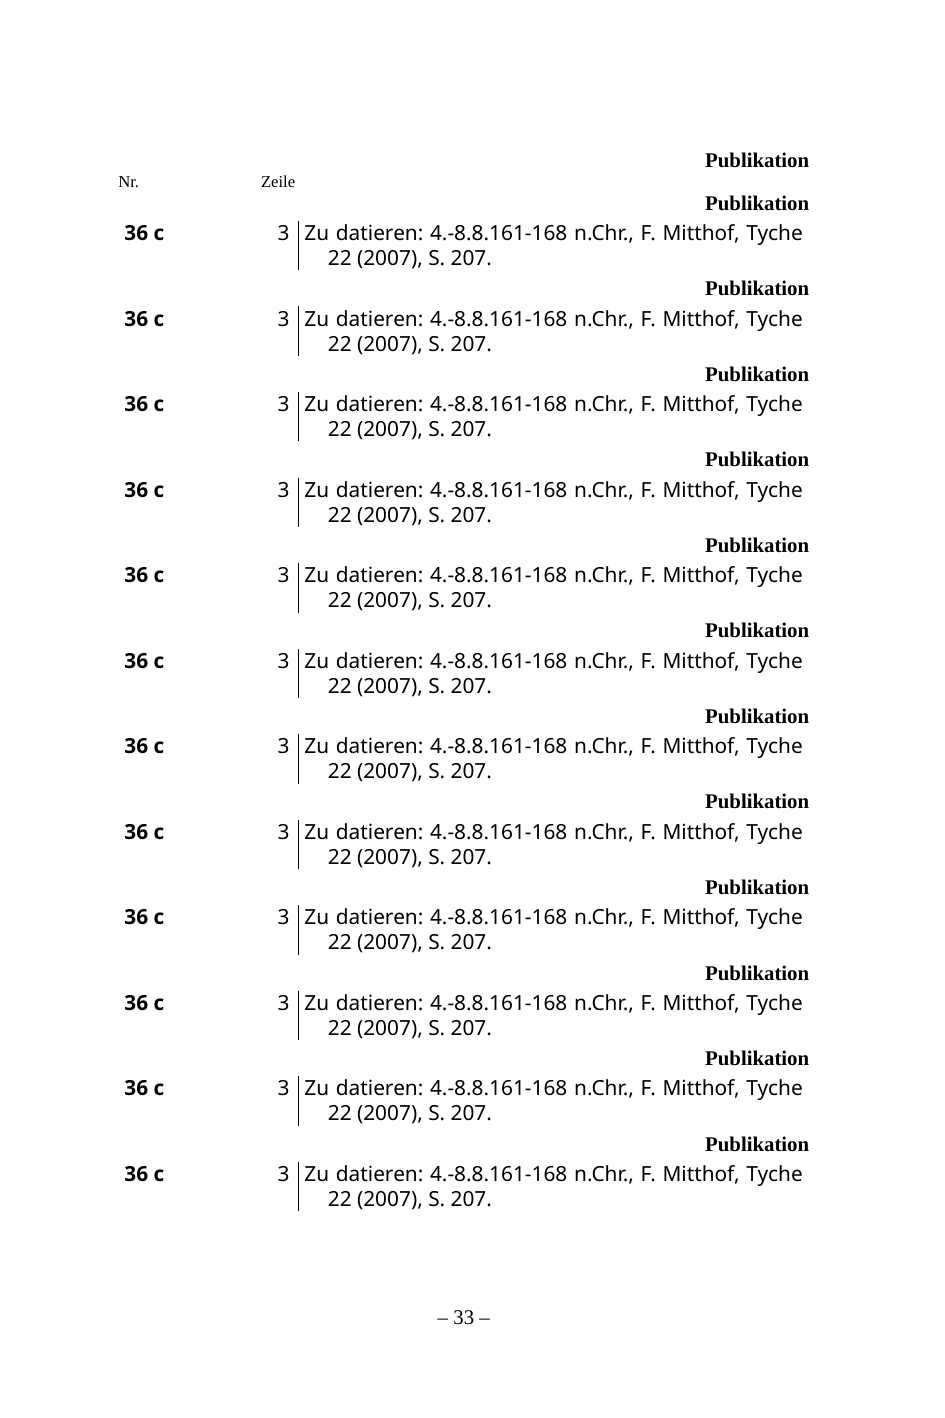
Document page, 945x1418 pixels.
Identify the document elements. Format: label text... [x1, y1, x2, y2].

table_header 3 [207, 905, 298, 954]
subtitle Publikation [118, 704, 809, 728]
table_header 3 [207, 221, 298, 270]
table_header 36 c [118, 649, 207, 698]
table_header Zu datieren: 4.-8.8.161-168 n.Chr., F. Mitthof, Tyche 22 (2007), S. 207. [299, 221, 809, 270]
table_header 3 [207, 820, 298, 869]
subtitle Publikation [118, 1132, 809, 1156]
table_header 3 [207, 1076, 298, 1126]
subtitle Publikation [118, 276, 809, 300]
table_header Zu datieren: 4.-8.8.161-168 n.Chr., F. Mitthof, Tyche 22 (2007), S. 207. [299, 734, 809, 783]
table_header 36 c [118, 392, 207, 441]
table_header 36 c [118, 820, 207, 869]
table_header 36 c [118, 221, 207, 270]
table_header Zu datieren: 4.-8.8.161-168 n.Chr., F. Mitthof, Tyche 22 (2007), S. 207. [299, 991, 809, 1040]
subtitle Publikation [118, 618, 809, 642]
table_header Zu datieren: 4.-8.8.161-168 n.Chr., F. Mitthof, Tyche 22 (2007), S. 207. [299, 392, 809, 441]
table_header 36 c [118, 991, 207, 1040]
table_header 3 [207, 734, 298, 783]
table_header 36 c [118, 734, 207, 783]
subtitle Publikation [118, 875, 809, 899]
table_header 3 [207, 991, 298, 1040]
table_header Zu datieren: 4.-8.8.161-168 n.Chr., F. Mitthof, Tyche 22 (2007), S. 207. [299, 905, 809, 954]
subtitle Publikation [118, 362, 809, 386]
subtitle Publikation [118, 191, 809, 215]
subtitle Publikation [118, 961, 809, 984]
table_header 3 [207, 478, 298, 527]
subtitle Publikation [118, 789, 809, 813]
table_header 36 c [118, 1076, 207, 1126]
table_header 36 c [118, 306, 207, 356]
table_header 3 [207, 306, 298, 356]
table_header 36 c [118, 478, 207, 527]
table_header 36 c [118, 1162, 207, 1211]
table_header 3 [207, 563, 298, 612]
table_header 3 [207, 392, 298, 441]
table_header Zu datieren: 4.-8.8.161-168 n.Chr., F. Mitthof, Tyche 22 (2007), S. 207. [299, 478, 809, 527]
table_header Zu datieren: 4.-8.8.161-168 n.Chr., F. Mitthof, Tyche 22 (2007), S. 207. [299, 1076, 809, 1126]
table_header Zu datieren: 4.-8.8.161-168 n.Chr., F. Mitthof, Tyche 22 (2007), S. 207. [299, 649, 809, 698]
table_header Zu datieren: 4.-8.8.161-168 n.Chr., F. Mitthof, Tyche 22 (2007), S. 207. [299, 563, 809, 612]
table_header 36 c [118, 563, 207, 612]
table_header Zu datieren: 4.-8.8.161-168 n.Chr., F. Mitthof, Tyche 22 (2007), S. 207. [299, 306, 809, 356]
table_header Zu datieren: 4.-8.8.161-168 n.Chr., F. Mitthof, Tyche 22 (2007), S. 207. [299, 820, 809, 869]
table_header 3 [207, 1162, 298, 1211]
subtitle Publikation [118, 1046, 809, 1070]
subtitle Publikation [118, 447, 809, 471]
table_header 36 c [118, 905, 207, 954]
subtitle Publikation [118, 533, 809, 557]
table_header Zu datieren: 4.-8.8.161-168 n.Chr., F. Mitthof, Tyche 22 (2007), S. 207. [299, 1162, 809, 1211]
table_header 3 [207, 649, 298, 698]
